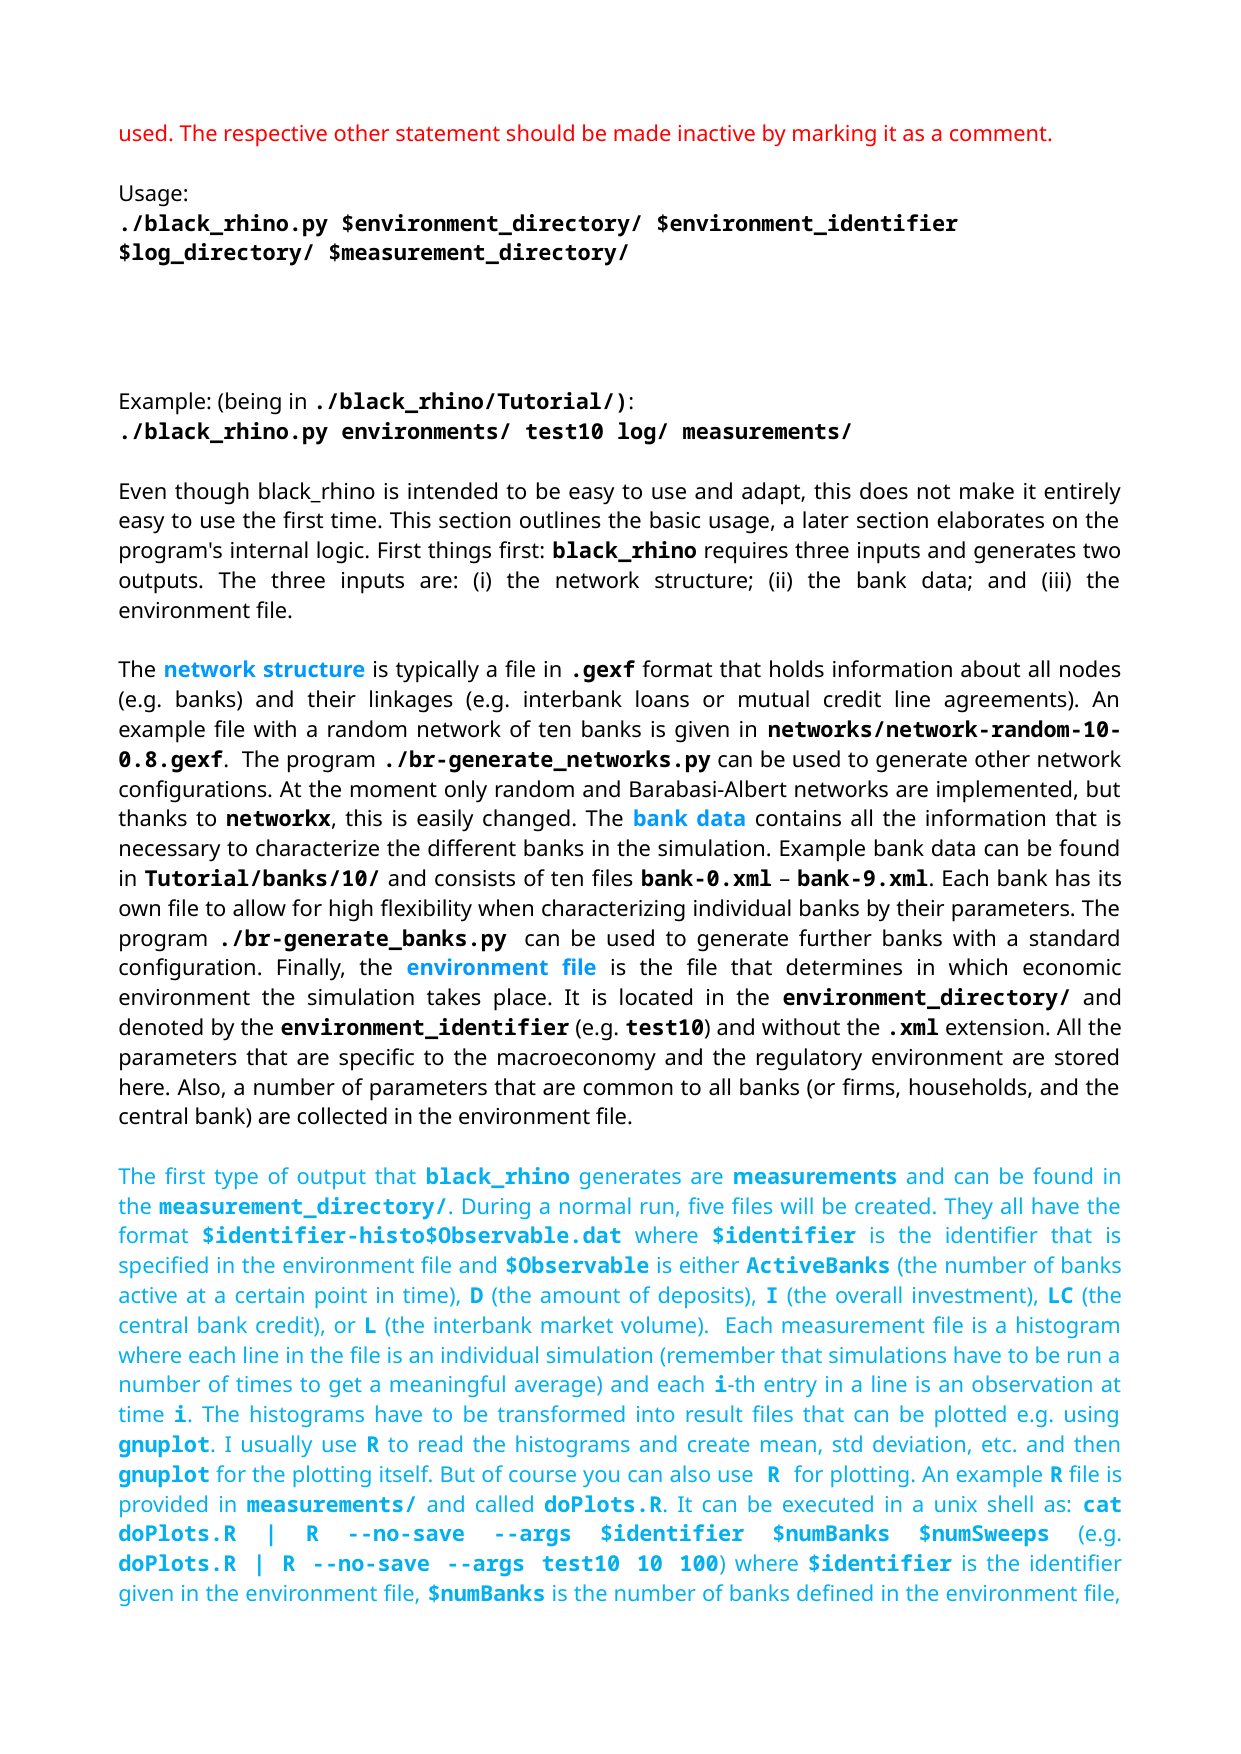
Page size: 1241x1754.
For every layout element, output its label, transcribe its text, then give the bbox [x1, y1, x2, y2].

text Even though black_rhino is intended to be easy to use and adapt, this does not make it entirely easy to use the first time. This section outlines the basic usage, a later section elaborates on the program's internal logic. First things first: black_rhino requires three inputs and generates two outputs. The three inputs are: (i) the network structure; (ii) the bank data; and (iii) the environment file. [118, 476, 1122, 624]
text Usage: [118, 178, 1122, 207]
text The first type of output that black_rhino generates are measurements and can be found in the measurement_directory/. During a normal run, five files will be created. They all have the format $identifier-histo$Observable.dat where $identifier is the identifier that is specified in the environment file and $Observable is either ActiveBanks (the number of banks active at a certain point in time), D (the amount of deposits), I (the overall investment), LC (the central bank credit), or L (the interbank market volume). Each measurement file is a histogram where each line in the file is an individual simulation (remember that simulations have to be run a number of times to get a meaningful average) and each i-th entry in a line is an observation at time i. The histograms have to be transformed into result files that can be plotted e.g. using gnuplot. I usually use R to read the histograms and create mean, std deviation, etc. and then gnuplot for the plotting itself. But of course you can also use R for plotting. An example R file is provided in measurements/ and called doPlots.R. It can be executed in a unix shell as: cat doPlots.R | R --no-save --args $identifier $numBanks $numSweeps (e.g. doPlots.R | R --no-save --args test10 10 100) where $identifier is the identifier given in the environment file, $numBanks is the number of banks defined in the environment file, [118, 1161, 1122, 1608]
text The network structure is typically a file in .gexf format that holds information about all nodes (e.g. banks) and their linkages (e.g. interbank loans or mutual credit line agreements). An example file with a random network of ten banks is given in networks/network-random-10-0.8.gexf. The program ./br-generate_networks.py can be used to generate other network configurations. At the moment only random and Barabasi-Albert networks are implemented, but thanks to networkx, this is easily changed. The bank data contains all the information that is necessary to characterize the different banks in the simulation. Example bank data can be found in Tutorial/banks/10/ and consists of ten files bank-0.xml – bank-9.xml. Each bank has its own file to allow for high flexibility when characterizing individual banks by their parameters. The program ./br-generate_banks.py can be used to generate further banks with a standard configuration. Finally, the environment file is the file that determines in which economic environment the simulation takes place. It is located in the environment_directory/ and denoted by the environment_identifier (e.g. test10) and without the .xml extension. All the parameters that are specific to the macroeconomy and the regulatory environment are stored here. Also, a number of parameters that are common to all banks (or firms, households, and the central bank) are collected in the environment file. [118, 654, 1122, 1131]
text Example: (being in ./black_rhino/Tutorial/): [118, 386, 1122, 416]
text ./black_rhino.py environments/ test10 log/ measurements/ [118, 416, 1122, 446]
text used. The respective other statement should be made inactive by marking it as a comment. [118, 118, 1122, 148]
text ./black_rhino.py $environment_directory/ $environment_identifier $log_directory/ $measurement_directory/ [118, 207, 1122, 267]
